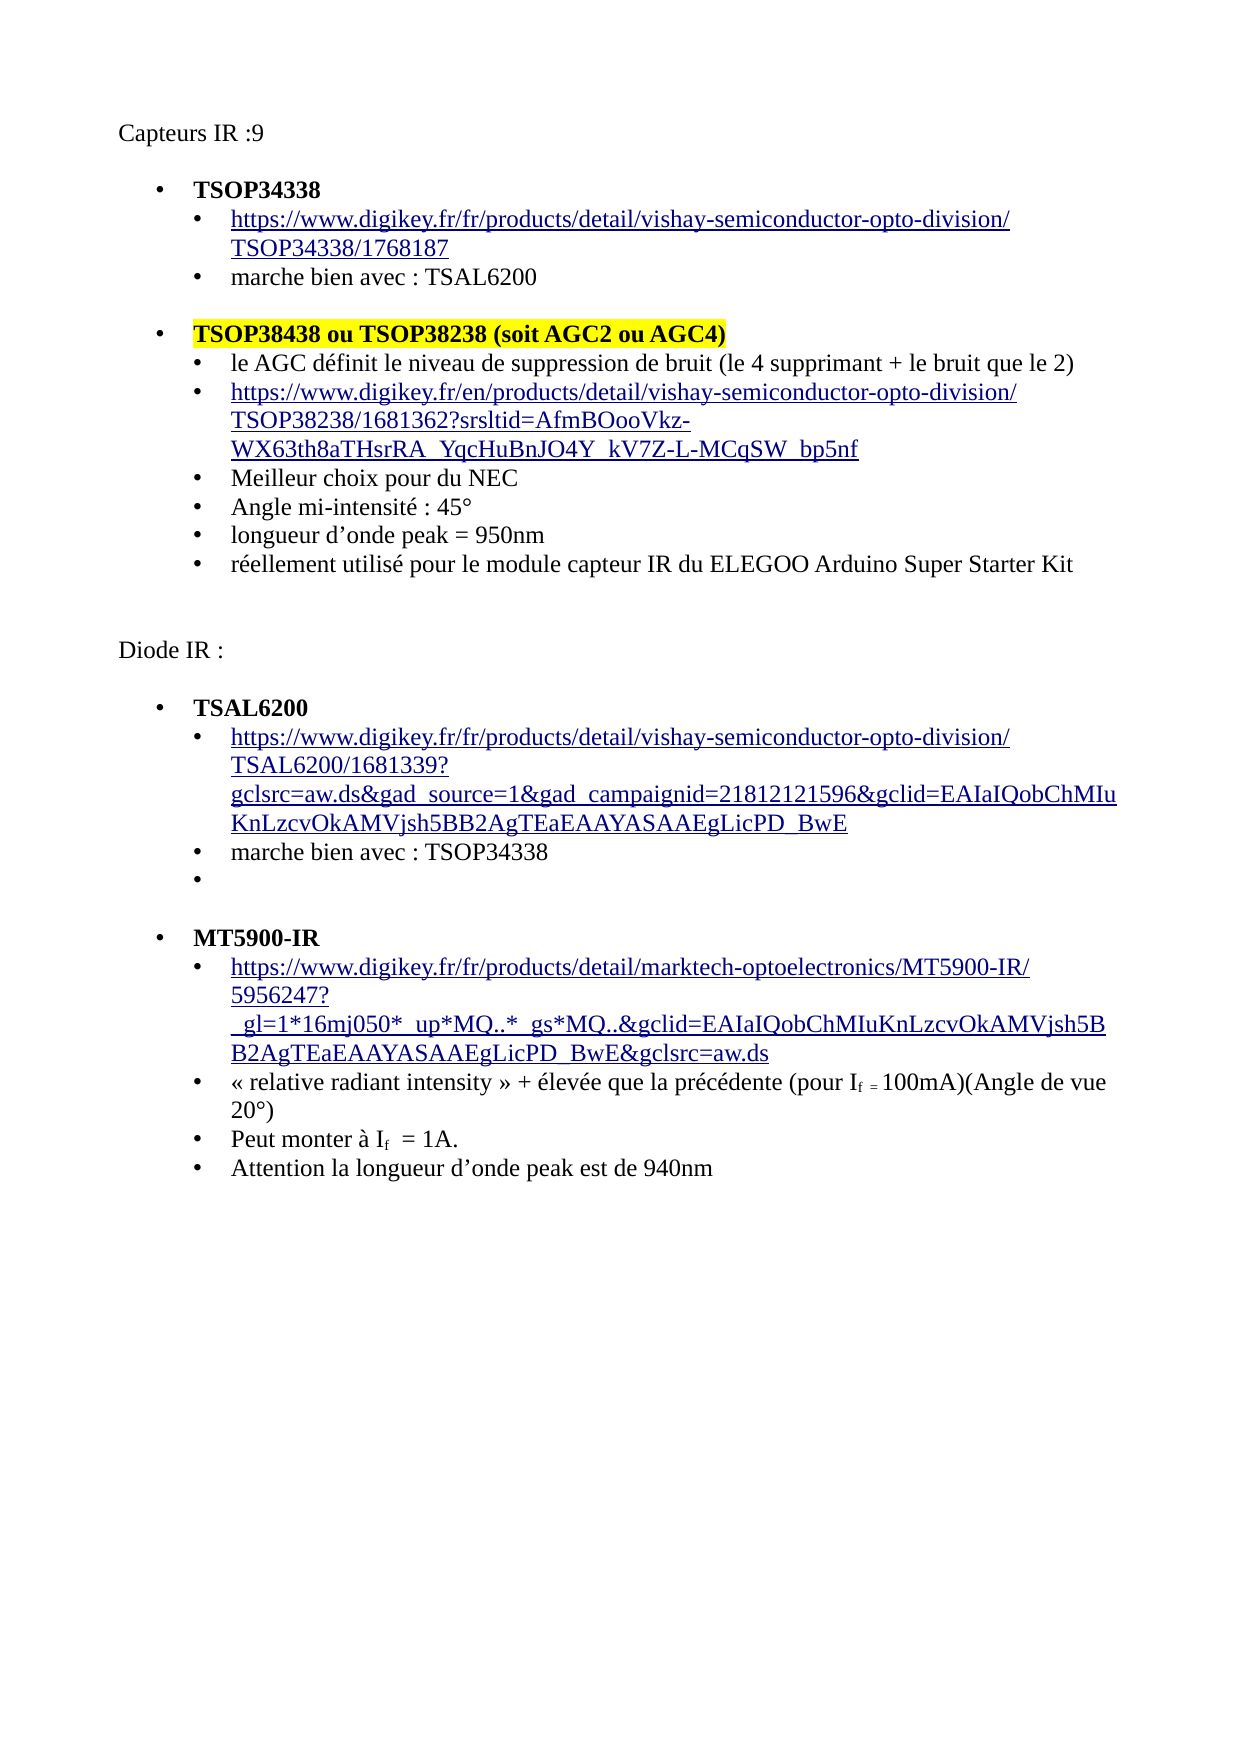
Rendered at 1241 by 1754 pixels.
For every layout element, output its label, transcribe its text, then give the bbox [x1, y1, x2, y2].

text Diode IR : [118, 636, 1122, 664]
text Capteurs IR :9 [118, 118, 1122, 147]
list https://www.digikey.fr/fr/products/detail/marktech-optoelectronics/MT5900-IR/5956247?_gl=1*16mj050*_up*MQ..*_gs*MQ..&gclid=EAIaIQobChMIuKnLzcvOkAMVjsh5BB2AgTEaEAAYASAAEgLicPD_BwE&gclsrc=aw.ds [193, 952, 1122, 1067]
list longueur d’onde peak = 950nm [193, 521, 1122, 549]
list réellement utilisé pour le module capteur IR du ELEGOO Arduino Super Starter Kit [193, 549, 1122, 607]
list TSAL6200 [156, 693, 1122, 722]
list TSOP38438 ou TSOP38238 (soit AGC2 ou AGC4) [156, 319, 1122, 348]
list Angle mi-intensité : 45° [193, 492, 1122, 521]
list Meilleur choix pour du NEC [193, 463, 1122, 492]
list https://www.digikey.fr/en/products/detail/vishay-semiconductor-opto-division/TSOP38238/1681362?srsltid=AfmBOooVkz-WX63th8aTHsrRA_YqcHuBnJO4Y_kV7Z-L-MCqSW_bp5nf [193, 377, 1122, 463]
list https://www.digikey.fr/fr/products/detail/vishay-semiconductor-opto-division/TSAL6200/1681339?gclsrc=aw.ds&gad_source=1&gad_campaignid=21812121596&gclid=EAIaIQobChMIuKnLzcvOkAMVjsh5BB2AgTEaEAAYASAAEgLicPD_BwE [193, 722, 1122, 837]
list TSOP34338 [156, 176, 1122, 204]
list le AGC définit le niveau de suppression de bruit (le 4 supprimant + le bruit que le 2) [193, 348, 1122, 377]
list https://www.digikey.fr/fr/products/detail/vishay-semiconductor-opto-division/TSOP34338/1768187 [193, 204, 1122, 262]
list Peut monter à If = 1A. [193, 1124, 1122, 1153]
list Attention la longueur d’onde peak est de 940nm [193, 1153, 1122, 1182]
list MT5900-IR [156, 923, 1122, 952]
list marche bien avec : TSOP34338 [193, 837, 1122, 866]
list marche bien avec : TSAL6200 [193, 262, 1122, 291]
list « relative radiant intensity » + élevée que la précédente (pour If = 100mA)(Angle de vue 20°) [193, 1067, 1122, 1124]
